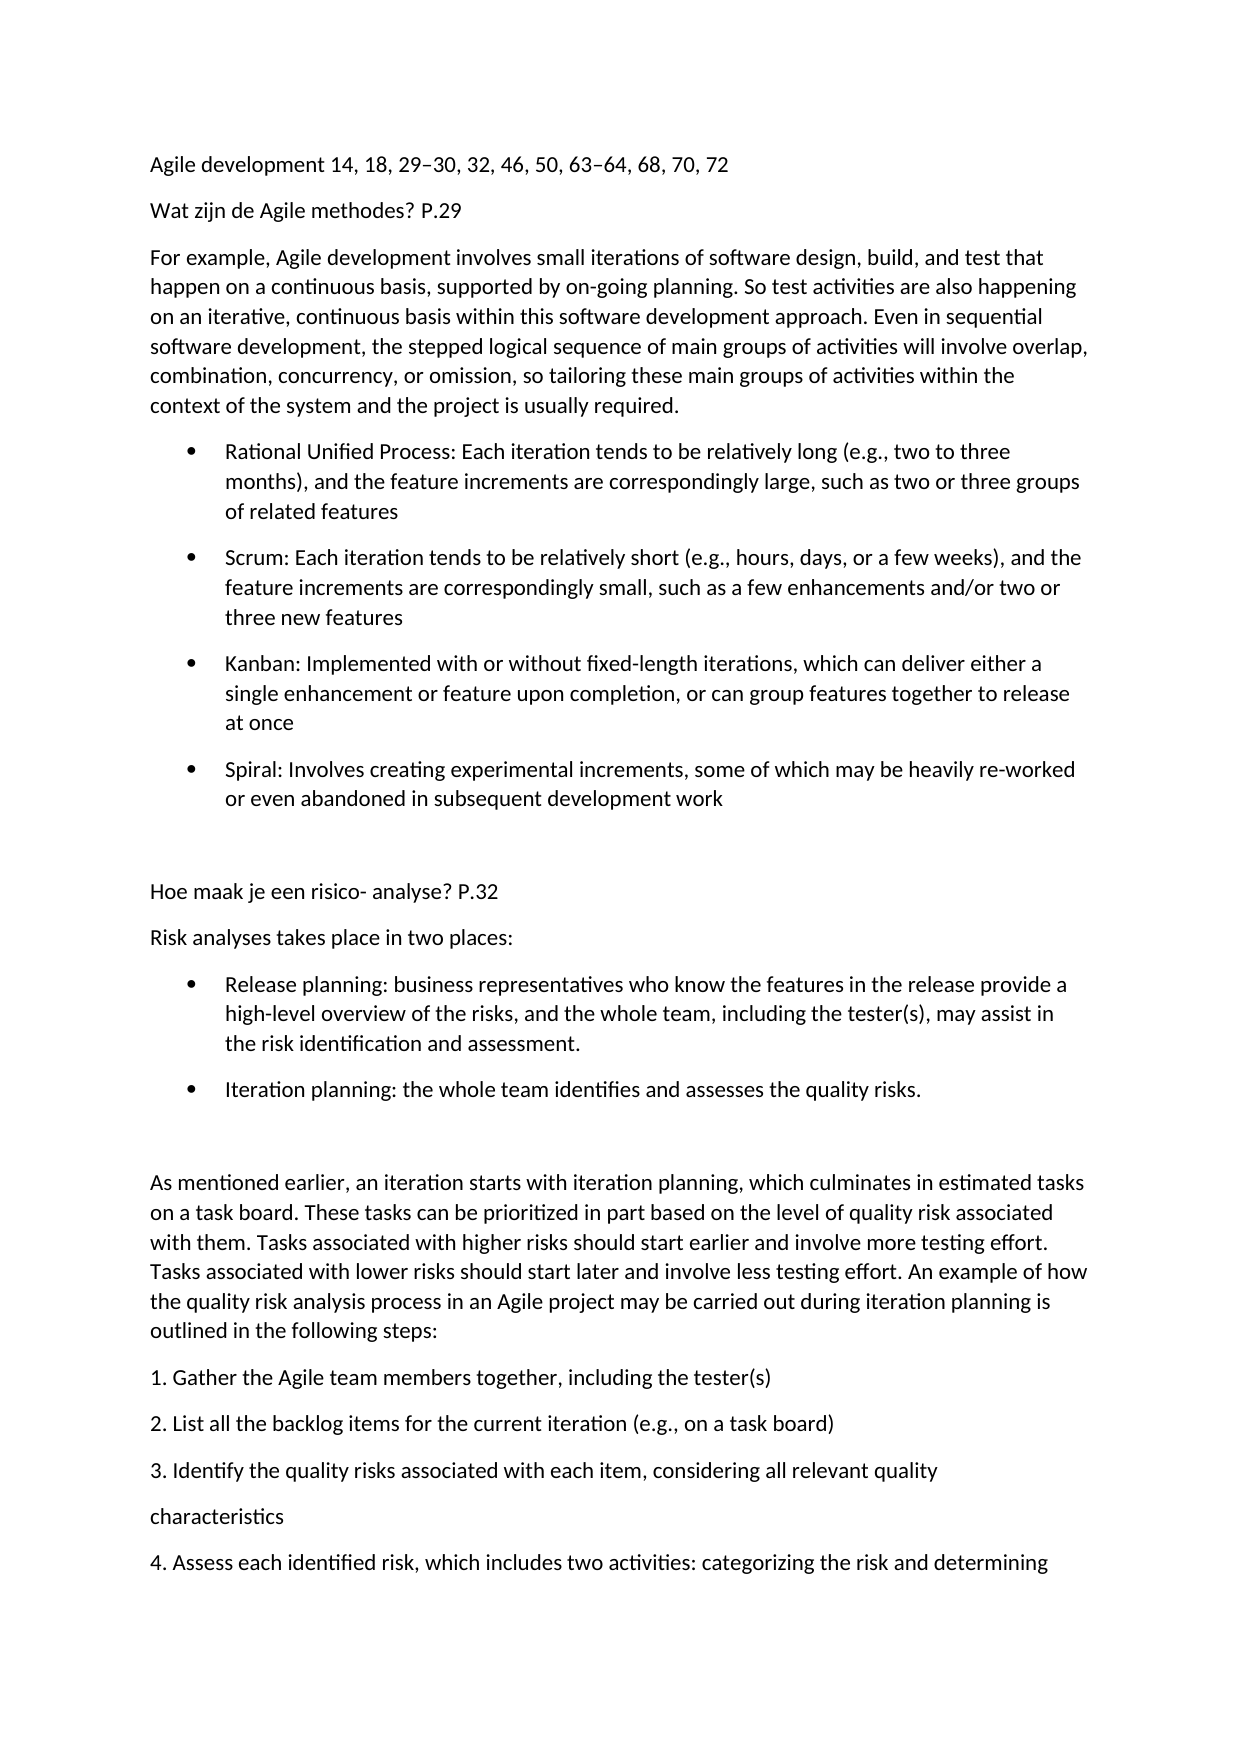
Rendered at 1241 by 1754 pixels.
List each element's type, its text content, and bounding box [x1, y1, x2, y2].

text 4. Assess each identified risk, which includes two activities: categorizing the risk and determining [150, 1548, 1090, 1576]
list Scrum: Each iteration tends to be relatively short (e.g., hours, days, or a few weeks), and the feature increments are correspondingly small, such as a few enhancements and/or two or three new features [187, 543, 1090, 631]
list Rational Unified Process: Each iteration tends to be relatively long (e.g., two to three months), and the feature increments are correspondingly large, such as two or three groups of related features [187, 437, 1090, 525]
list Release planning: business representatives who know the features in the release provide a high-level overview of the risks, and the whole team, including the tester(s), may assist in the risk identification and assessment. [187, 970, 1090, 1057]
list Spiral: Involves creating experimental increments, some of which may be heavily re-worked or even abandoned in subsequent development work [187, 755, 1090, 812]
list Kanban: Implemented with or without fixed-length iterations, which can deliver either a single enhancement or feature upon completion, or can group features together to release at once [187, 649, 1090, 736]
text 1. Gather the Agile team members together, including the tester(s) [150, 1363, 1090, 1391]
text Risk analyses takes place in two places: [150, 923, 1090, 951]
text 3. Identify the quality risks associated with each item, considering all relevant quality [150, 1456, 1090, 1484]
text For example, Agile development involves small iterations of software design, build, and test that happen on a continuous basis, supported by on-going planning. So test activities are also happening on an iterative, continuous basis within this software development approach. Even in sequential software development, the stepped logical sequence of main groups of activities will involve overlap, combination, concurrency, or omission, so tailoring these main groups of activities within the context of the system and the project is usually required. [150, 243, 1090, 419]
list Iteration planning: the whole team identifies and assesses the quality risks. [187, 1076, 1090, 1103]
text Hoe maak je een risico- analyse? P.32 [150, 877, 1090, 905]
text 2. List all the backlog items for the current iteration (e.g., on a task board) [150, 1409, 1090, 1437]
text Agile development 14, 18, 29–30, 32, 46, 50, 63–64, 68, 70, 72 [150, 150, 1090, 178]
text characteristics [150, 1502, 1090, 1530]
text As mentioned earlier, an iteration starts with iteration planning, which culminates in estimated tasks on a task board. These tasks can be prioritized in part based on the level of quality risk associated with them. Tasks associated with higher risks should start earlier and involve more testing effort. Tasks associated with lower risks should start later and involve less testing effort. An example of how the quality risk analysis process in an Agile project may be carried out during iteration planning is outlined in the following steps: [150, 1168, 1090, 1345]
text Wat zijn de Agile methodes? P.29 [150, 196, 1090, 224]
